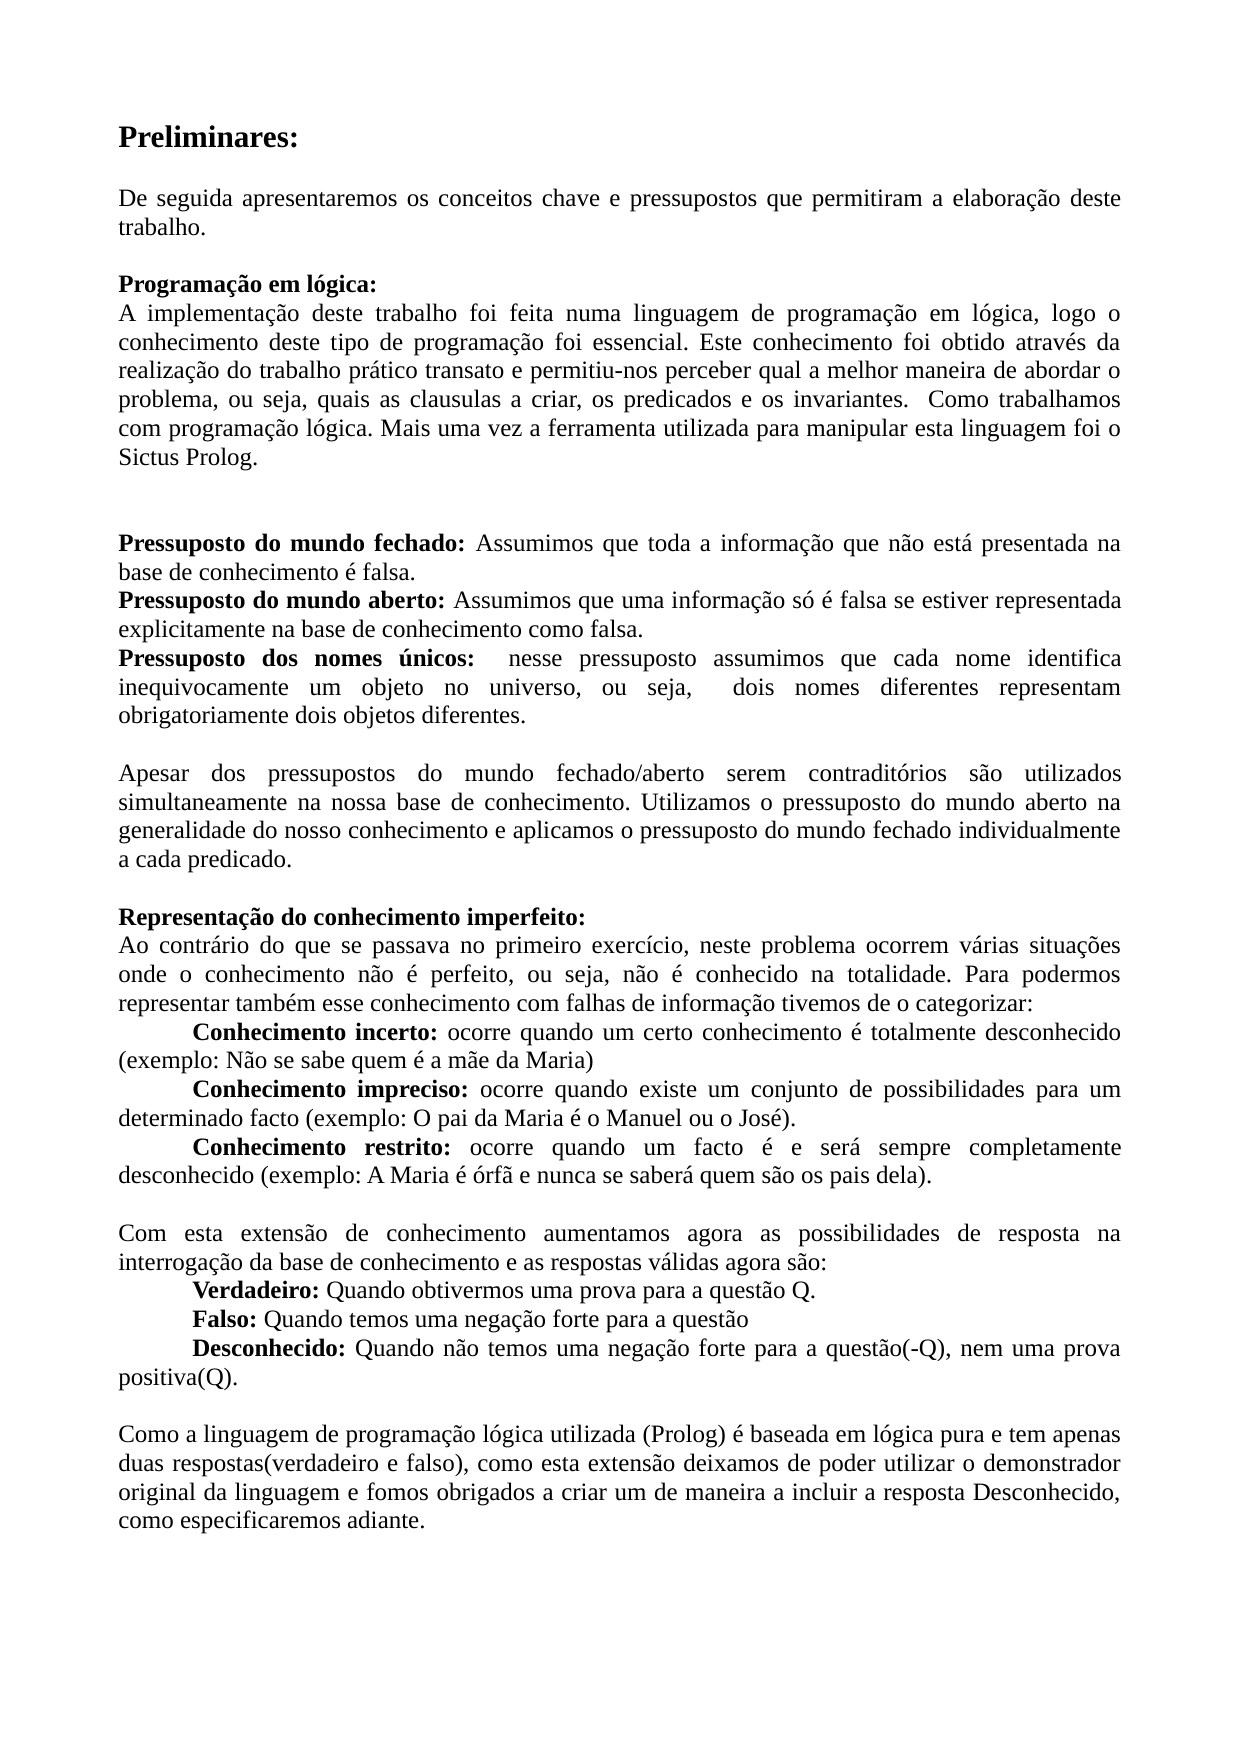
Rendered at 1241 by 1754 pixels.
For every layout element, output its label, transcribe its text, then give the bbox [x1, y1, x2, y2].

text Pressuposto dos nomes únicos: nesse pressuposto assumimos que cada nome identifica inequivocamente um objeto no universo, ou seja, dois nomes diferentes representam obrigatoriamente dois objetos diferentes. [118, 643, 1122, 729]
text Pressuposto do mundo fechado: Assumimos que toda a informação que não está presentada na base de conhecimento é falsa. [118, 528, 1122, 585]
text Apesar dos pressupostos do mundo fechado/aberto serem contraditórios são utilizados simultaneamente na nossa base de conhecimento. Utilizamos o pressuposto do mundo aberto na generalidade do nosso conhecimento e aplicamos o pressuposto do mundo fechado individualmente a cada predicado. [118, 758, 1122, 873]
text Representação do conhecimento imperfeito: [118, 902, 1122, 930]
text Com esta extensão de conhecimento aumentamos agora as possibilidades de resposta na interrogação da base de conhecimento e as respostas válidas agora são: [118, 1218, 1122, 1275]
text A implementação deste trabalho foi feita numa linguagem de programação em lógica, logo o conhecimento deste tipo de programação foi essencial. Este conhecimento foi obtido através da realização do trabalho prático transato e permitiu-nos perceber qual a melhor maneira de abordar o problema, ou seja, quais as clausulas a criar, os predicados e os invariantes. Como trabalhamos com programação lógica. Mais uma vez a ferramenta utilizada para manipular esta linguagem foi o Sictus Prolog. [118, 298, 1122, 470]
text Conhecimento incerto: ocorre quando um certo conhecimento é totalmente desconhecido (exemplo: Não se sabe quem é a mãe da Maria) [118, 1017, 1122, 1074]
text Desconhecido: Quando não temos uma negação forte para a questão(-Q), nem uma prova positiva(Q). [118, 1333, 1122, 1390]
text Preliminares: [118, 118, 1122, 154]
text Ao contrário do que se passava no primeiro exercício, neste problema ocorrem várias situações onde o conhecimento não é perfeito, ou seja, não é conhecido na totalidade. Para podermos representar também esse conhecimento com falhas de informação tivemos de o categorizar: [118, 930, 1122, 1017]
text De seguida apresentaremos os conceitos chave e pressupostos que permitiram a elaboração deste trabalho. [118, 183, 1122, 240]
text Como a linguagem de programação lógica utilizada (Prolog) é baseada em lógica pura e tem apenas duas respostas(verdadeiro e falso), como esta extensão deixamos de poder utilizar o demonstrador original da linguagem e fomos obrigados a criar um de maneira a incluir a resposta Desconhecido, como especificaremos adiante. [118, 1419, 1122, 1534]
text Conhecimento restrito: ocorre quando um facto é e será sempre completamente desconhecido (exemplo: A Maria é órfã e nunca se saberá quem são os pais dela). [118, 1132, 1122, 1189]
text Conhecimento impreciso: ocorre quando existe um conjunto de possibilidades para um determinado facto (exemplo: O pai da Maria é o Manuel ou o José). [118, 1074, 1122, 1132]
text Falso: Quando temos uma negação forte para a questão [118, 1304, 1122, 1333]
text Verdadeiro: Quando obtivermos uma prova para a questão Q. [118, 1275, 1122, 1304]
text Pressuposto do mundo aberto: Assumimos que uma informação só é falsa se estiver representada explicitamente na base de conhecimento como falsa. [118, 585, 1122, 643]
text Programação em lógica: [118, 269, 1122, 298]
